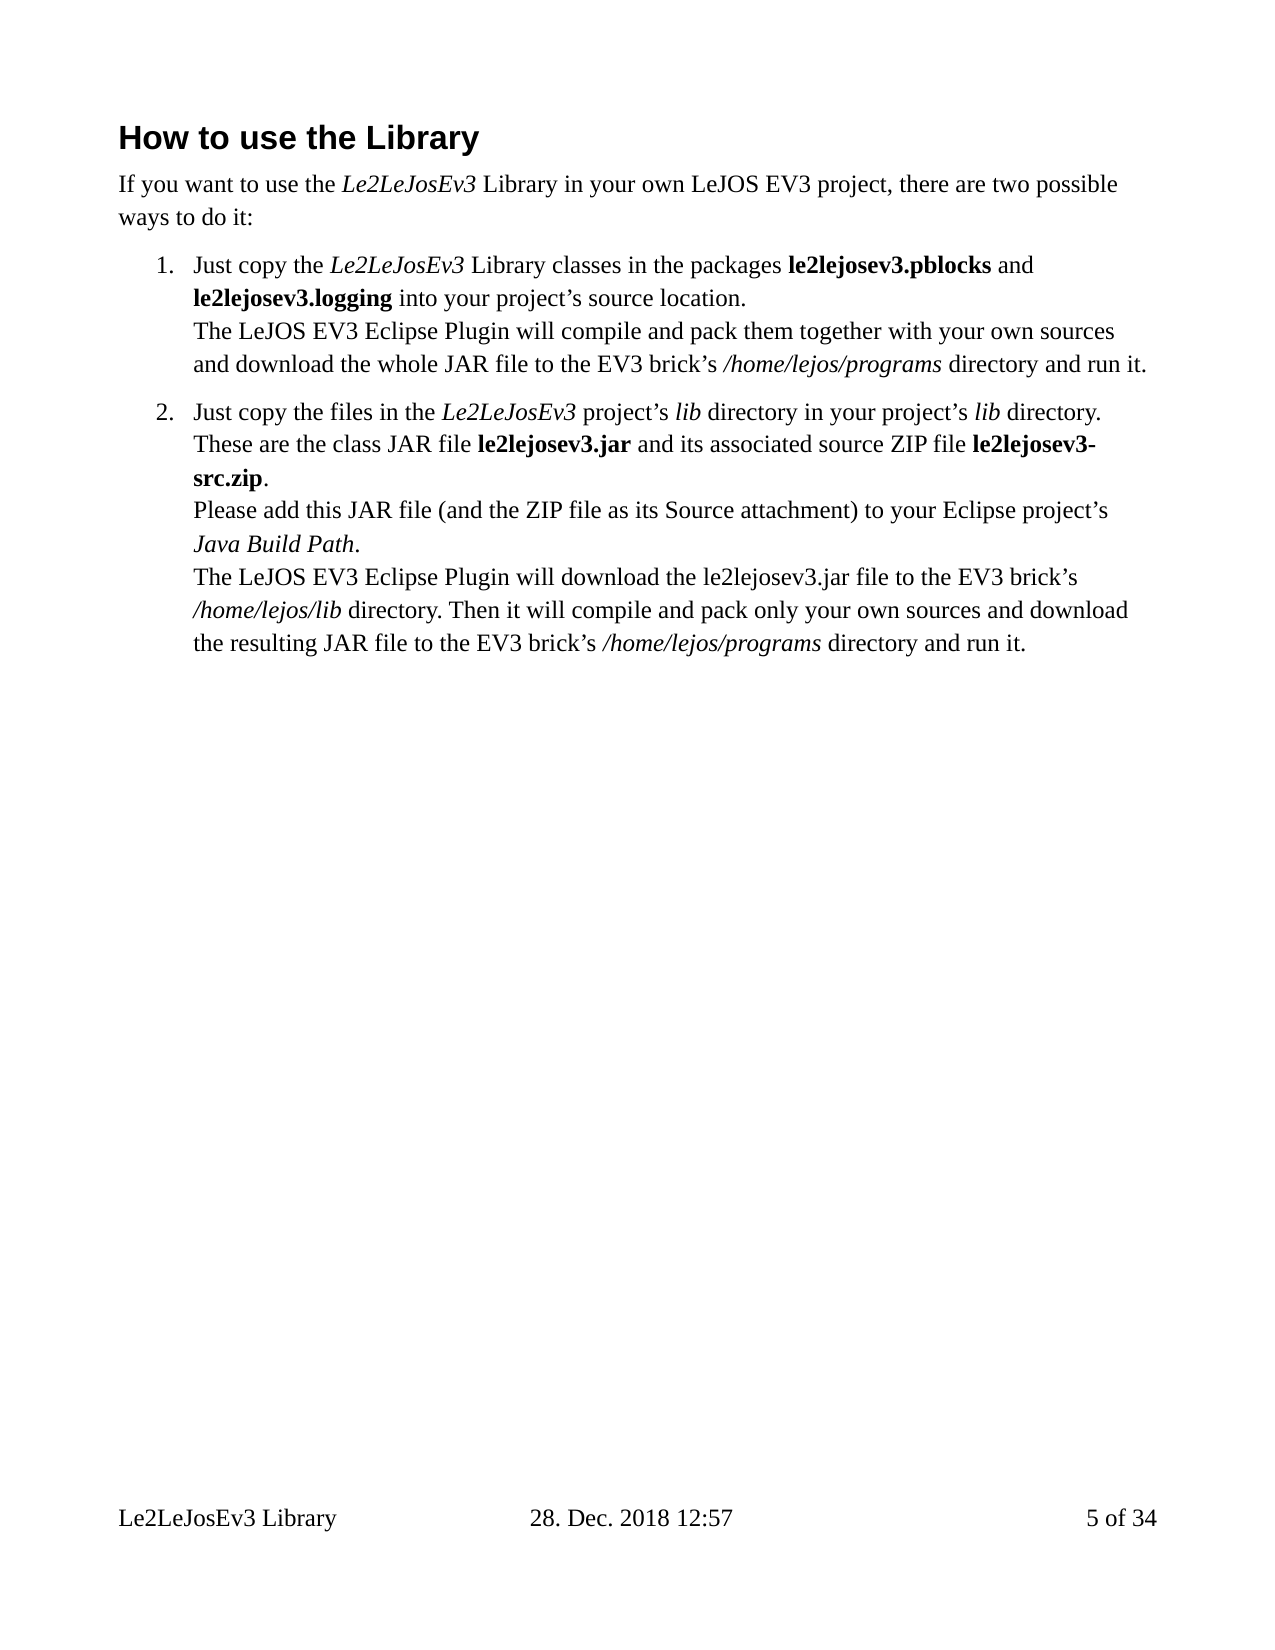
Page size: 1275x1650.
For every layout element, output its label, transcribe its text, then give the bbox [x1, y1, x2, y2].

list Just copy the files in the Le2LeJosEv3 project’s lib directory in your project’s lib directory. These are the class JAR file le2lejosev3.jar and its associated source ZIP file le2lejosev3-src.zip. Please add this JAR file (and the ZIP file as its Source attachment) to your Eclipse project’s Java Build Path. The LeJOS EV3 Eclipse Plugin will download the le2lejosev3.jar file to the EV3 brick’s /home/lejos/lib directory. Then it will compile and pack only your own sources and download the resulting JAR file to the EV3 brick’s /home/lejos/programs directory and run it. [156, 397, 1157, 656]
subtitle How to use the Library [118, 118, 1157, 157]
list Just copy the Le2LeJosEv3 Library classes in the packages le2lejosev3.pblocks and le2lejosev3.logging into your project’s source location. The LeJOS EV3 Eclipse Plugin will compile and pack them together with your own sources and download the whole JAR file to the EV3 brick’s /home/lejos/programs directory and run it. [156, 250, 1157, 378]
text If you want to use the Le2LeJosEv3 Library in your own LeJOS EV3 project, there are two possible ways to do it: [118, 169, 1157, 231]
